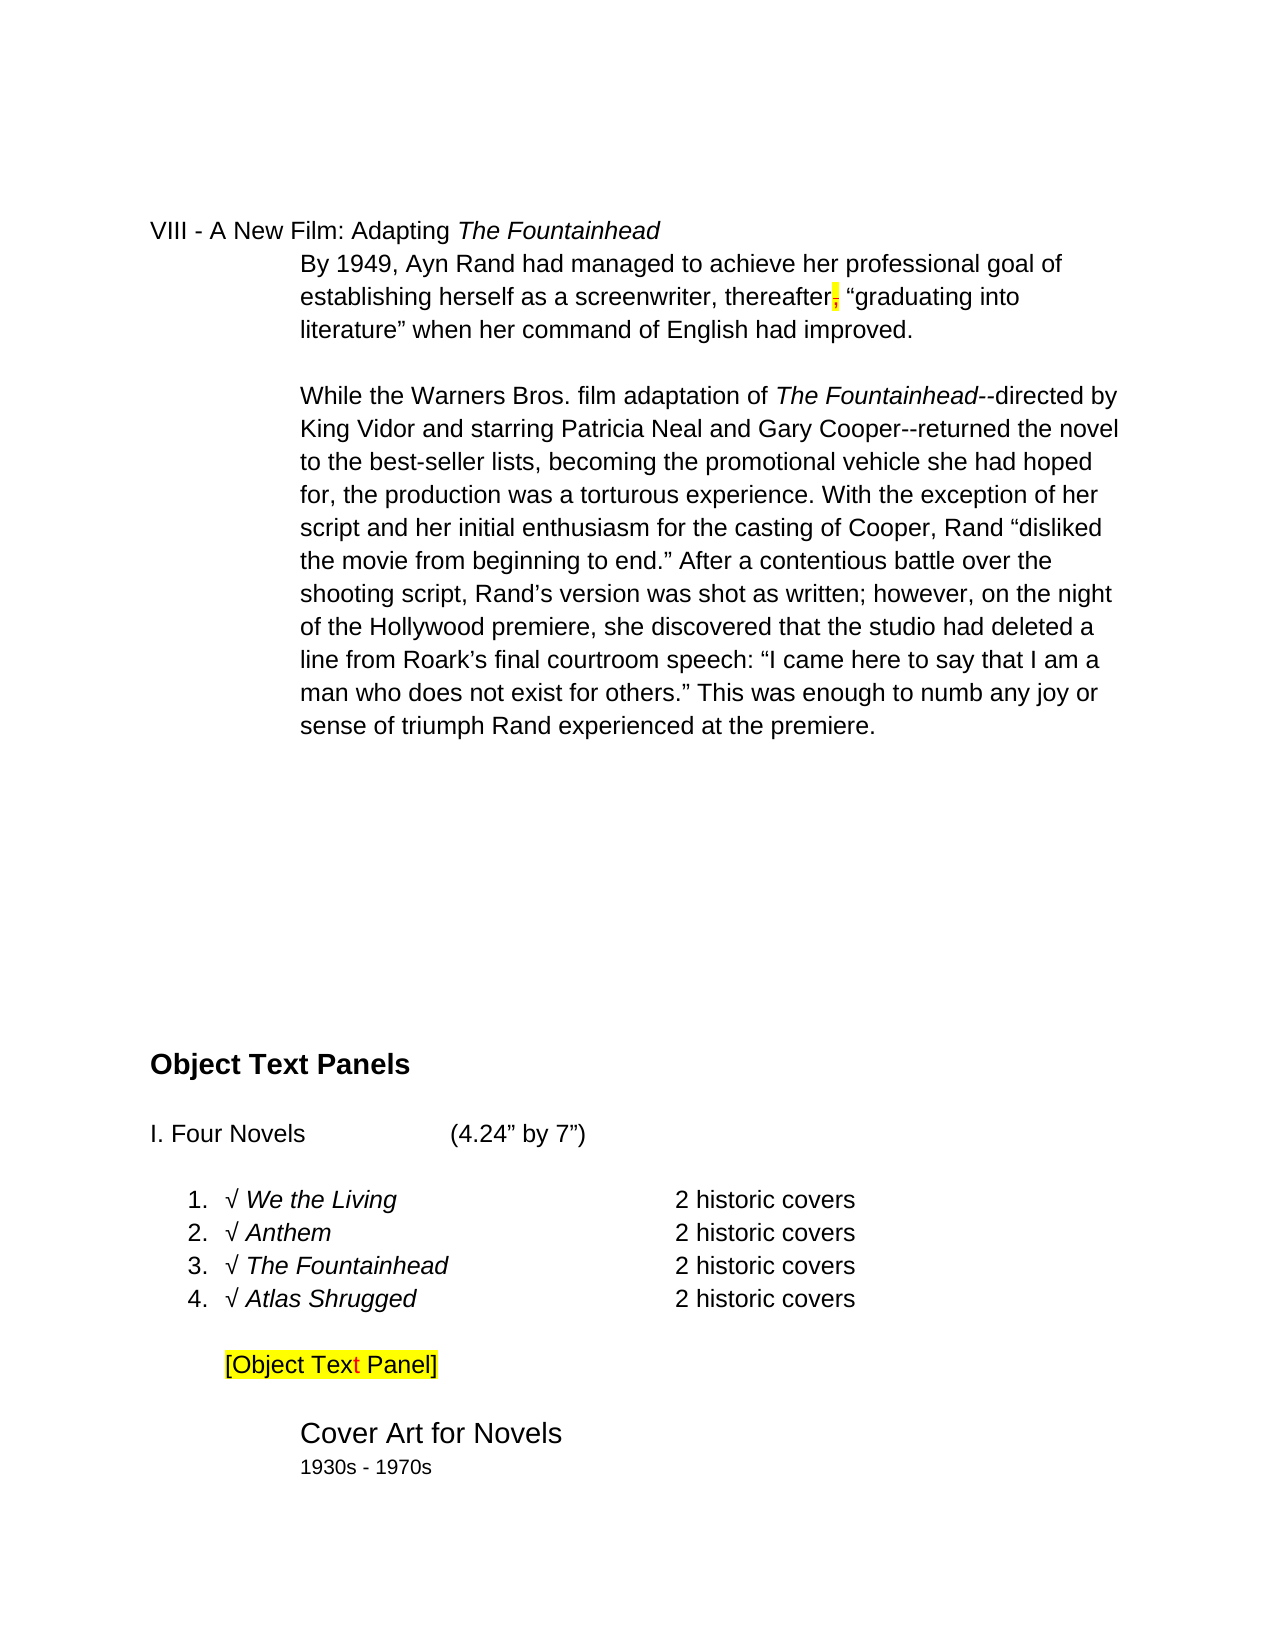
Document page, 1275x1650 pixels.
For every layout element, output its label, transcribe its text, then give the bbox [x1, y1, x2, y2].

text By 1949, Ayn Rand had managed to achieve her professional goal of establishing herself as a screenwriter, thereafter, “graduating into literature” when her command of English had improved. [300, 249, 1125, 344]
text Object Text Panels [150, 1047, 1125, 1081]
list √ Atlas Shrugged 2 historic covers [187, 1284, 1125, 1313]
text VIII - A New Film: Adapting The Fountainhead [150, 216, 1125, 245]
list √ Anthem 2 historic covers [187, 1218, 1125, 1247]
list √ We the Living 2 historic covers [187, 1185, 1125, 1213]
text 1930s - 1970s [300, 1454, 1125, 1478]
list √ The Fountainhead 2 historic covers [187, 1251, 1125, 1279]
text [Object Text Panel] [150, 1350, 1125, 1379]
text While the Warners Bros. film adaptation of The Fountainhead--directed by King Vidor and starring Patricia Neal and Gary Cooper--returned the novel to the best-seller lists, becoming the promotional vehicle she had hoped for, the production was a torturous experience. With the exception of her script and her initial enthusiasm for the casting of Cooper, Rand “disliked the movie from beginning to end.” After a contentious battle over the shooting script, Rand’s version was shot as written; however, on the night of the Hollywood premiere, she discovered that the studio had deleted a line from Roark’s final courtroom speech: “I came here to say that I am a man who does not exist for others.” This was enough to numb any joy or sense of triumph Rand experienced at the premiere. [300, 381, 1125, 740]
text I. Four Novels (4.24” by 7”) [150, 1119, 1125, 1147]
text Cover Art for Novels [300, 1416, 1125, 1449]
